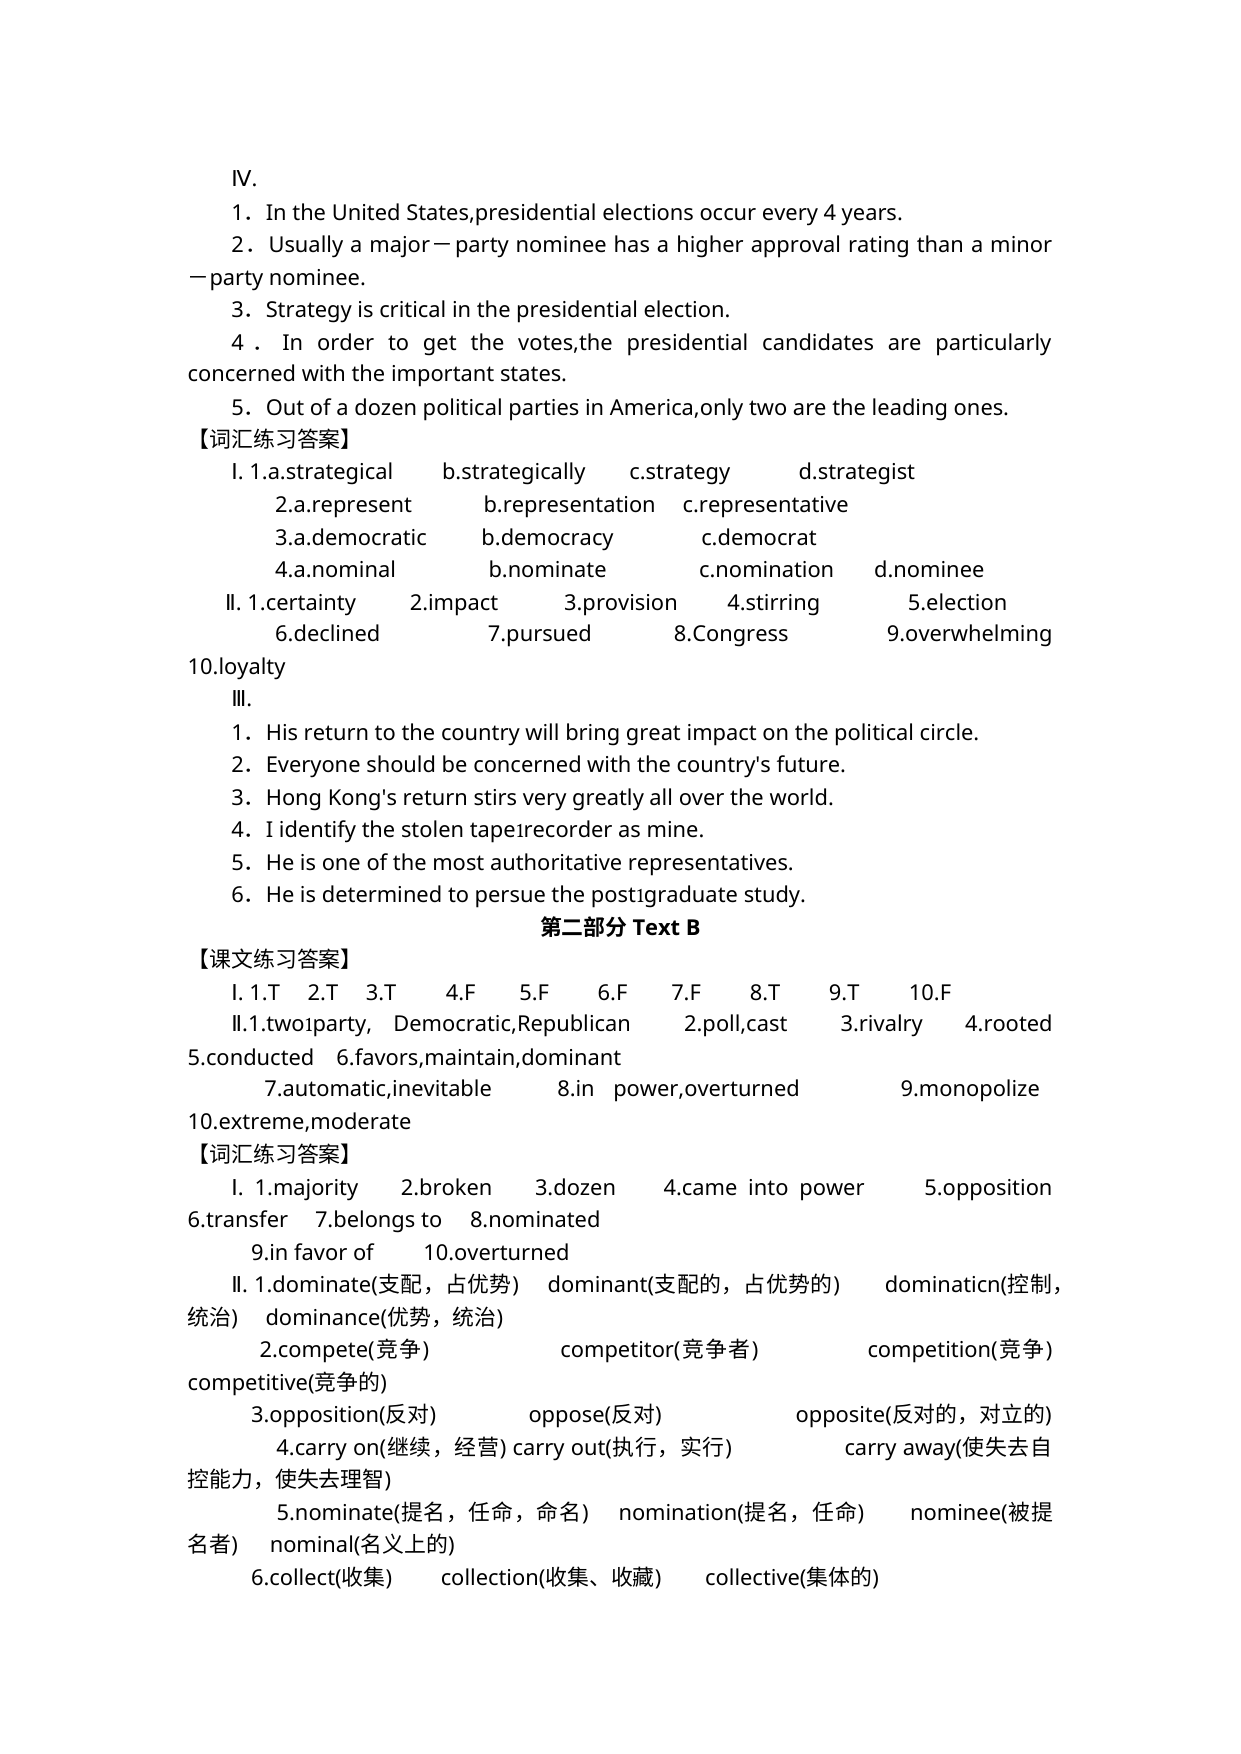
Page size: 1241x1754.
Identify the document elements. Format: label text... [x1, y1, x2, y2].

text Ⅲ. [187, 682, 1053, 714]
text 7.automatic,inevitable 8.in power,overturned 9.monopolize 10.extreme,moderate [187, 1072, 1053, 1137]
text Ⅰ. 1.majority 2.broken 3.dozen 4.came into power 5.opposition 6.transfer 7.belongs to 8.nominated 9.in favor of 10.overturned [187, 1169, 1053, 1267]
text 4.carry on(继续，经营) carry out(执行，实行) carry away(使失去自控能力，使失去理智) [187, 1429, 1053, 1494]
text Ⅱ. 1.certainty 2.impact 3.provision 4.stirring 5.election [187, 584, 1053, 617]
text Ⅳ. [187, 162, 1053, 194]
text 6．He is determined to persue the postgraduate study. [187, 877, 1053, 909]
text 1．In the United States,presidential elections occur every 4 years. [187, 194, 1053, 227]
text 5．He is one of the most authoritative representatives. [187, 844, 1053, 877]
text Ⅰ. 1.a.strategical b.strategically c.strategy d.strategist 2.a.represent b.representation c.representative 3.a.democratic b.democracy c.democrat 4.a.nominal b.nominate c.nomination d.nominee [187, 454, 1053, 584]
text 4．In order to get the votes,the presidential candidates are particularly concerned with the important states. [187, 324, 1053, 389]
text Ⅱ. 1.dominate(支配，占优势) dominant(支配的，占优势的) dominaticn(控制，统治) dominance(优势，统治) 2.compete(竞争) competitor(竞争者) competition(竞争) competitive(竞争的) 3.opposition(反对) oppose(反对) opposite(反对的，对立的) [187, 1267, 1053, 1429]
text 2．Everyone should be concerned with the country's future. [187, 747, 1053, 779]
text 5．Out of a dozen political parties in America,only two are the leading ones. [187, 389, 1053, 422]
text 3．Strategy is critical in the presidential election. [187, 292, 1053, 324]
text 4．I identify the stolen taperecorder as mine. [187, 812, 1053, 844]
text 第二部分 Text B [187, 909, 1053, 942]
text 2．Usually a major－party nominee has a higher approval rating than a minor－party nominee. [187, 227, 1053, 292]
text 1．His return to the country will bring great impact on the political circle. [187, 714, 1053, 747]
text 3．Hong Kong's return stirs very greatly all over the world. [187, 779, 1053, 812]
text 【词汇练习答案】 [187, 422, 1053, 454]
text 6.declined 7.pursued 8.Congress 9.overwhelming 10.loyalty [187, 617, 1053, 682]
text Ⅰ. 1.T 2.T 3.T 4.F 5.F 6.F 7.F 8.T 9.T 10.F [187, 974, 1053, 1007]
text 【课文练习答案】 [187, 942, 1053, 974]
text 【词汇练习答案】 [187, 1137, 1053, 1169]
text 5.nominate(提名，任命，命名) nomination(提名，任命) nominee(被提名者) nominal(名义上的) 6.collect(收集) collection(收集、收藏) collective(集体的) [187, 1494, 1053, 1592]
text Ⅱ.1.twoparty, Democratic,Republican 2.poll,cast 3.rivalry 4.rooted 5.conducted 6.favors,maintain,dominant [187, 1007, 1053, 1072]
